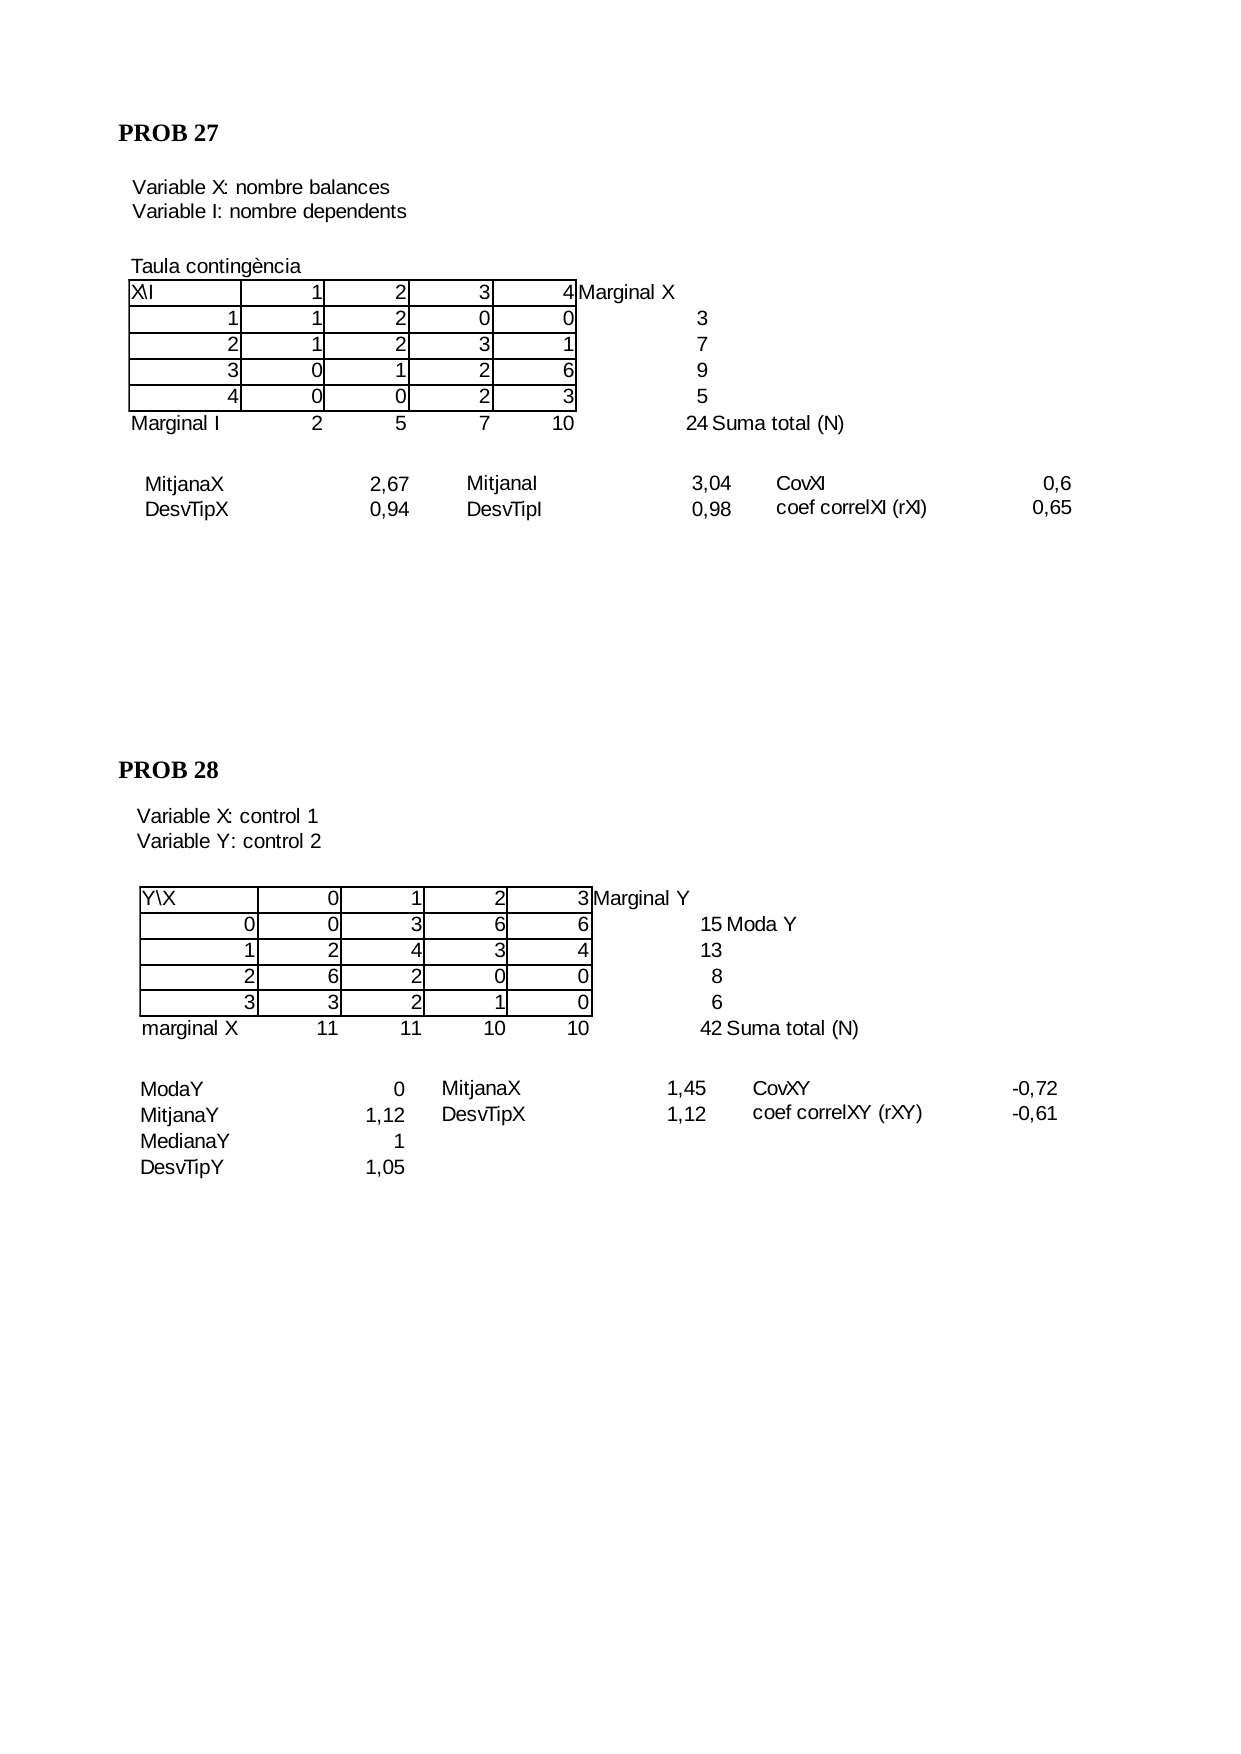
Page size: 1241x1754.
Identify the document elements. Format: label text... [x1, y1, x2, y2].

text PROB 28 [118, 755, 1122, 784]
text PROB 27 [118, 118, 1122, 147]
